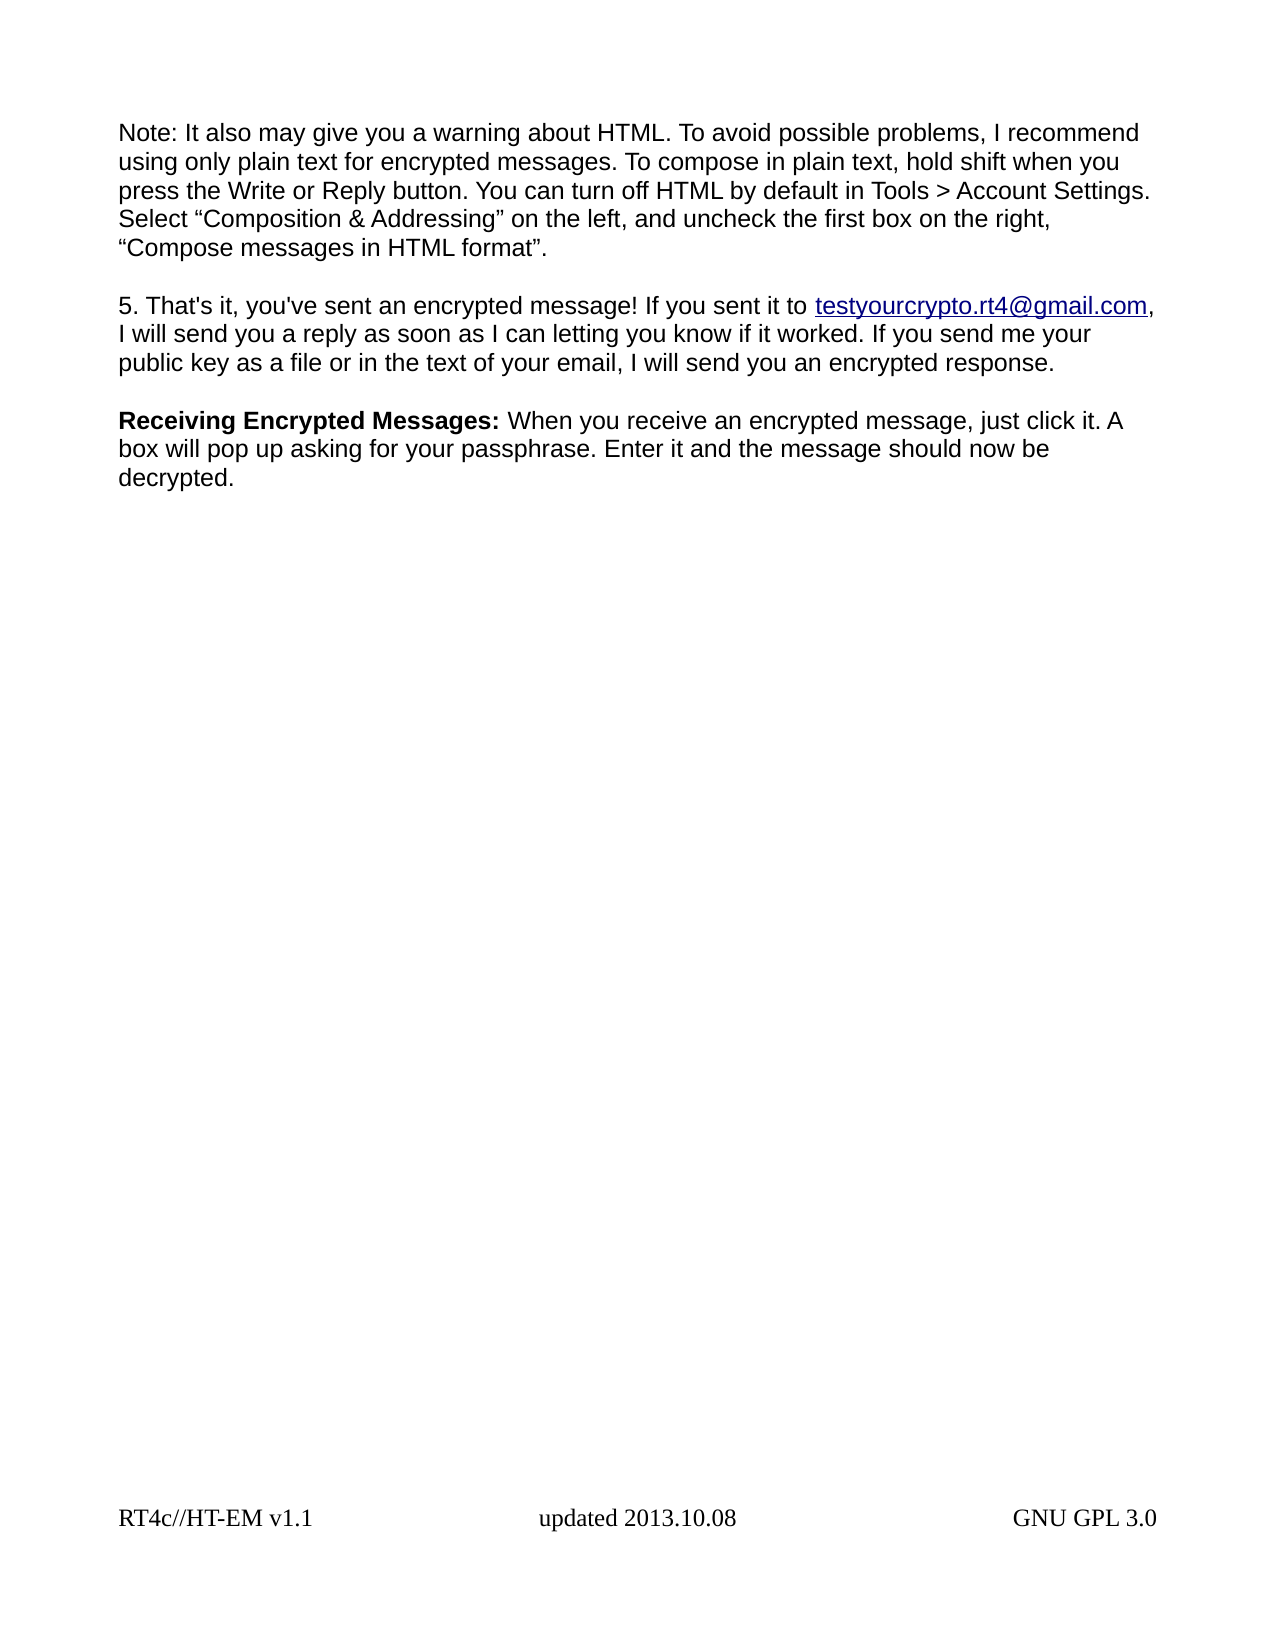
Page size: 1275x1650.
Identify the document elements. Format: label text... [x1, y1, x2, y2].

text Note: It also may give you a warning about HTML. To avoid possible problems, I recommend using only plain text for encrypted messages. To compose in plain text, hold shift when you press the Write or Reply button. You can turn off HTML by default in Tools > Account Settings. Select “Composition & Addressing” on the left, and uncheck the first box on the right, “Compose messages in HTML format”. [118, 118, 1157, 262]
text Receiving Encrypted Messages: When you receive an encrypted message, just click it. A box will pop up asking for your passphrase. Enter it and the message should now be decrypted. [118, 406, 1157, 492]
text 5. That's it, you've sent an encrypted message! If you sent it to testyourcrypto.rt4@gmail.com, I will send you a reply as soon as I can letting you know if it worked. If you send me your public key as a file or in the text of your email, I will send you an encrypted response. [118, 291, 1157, 377]
